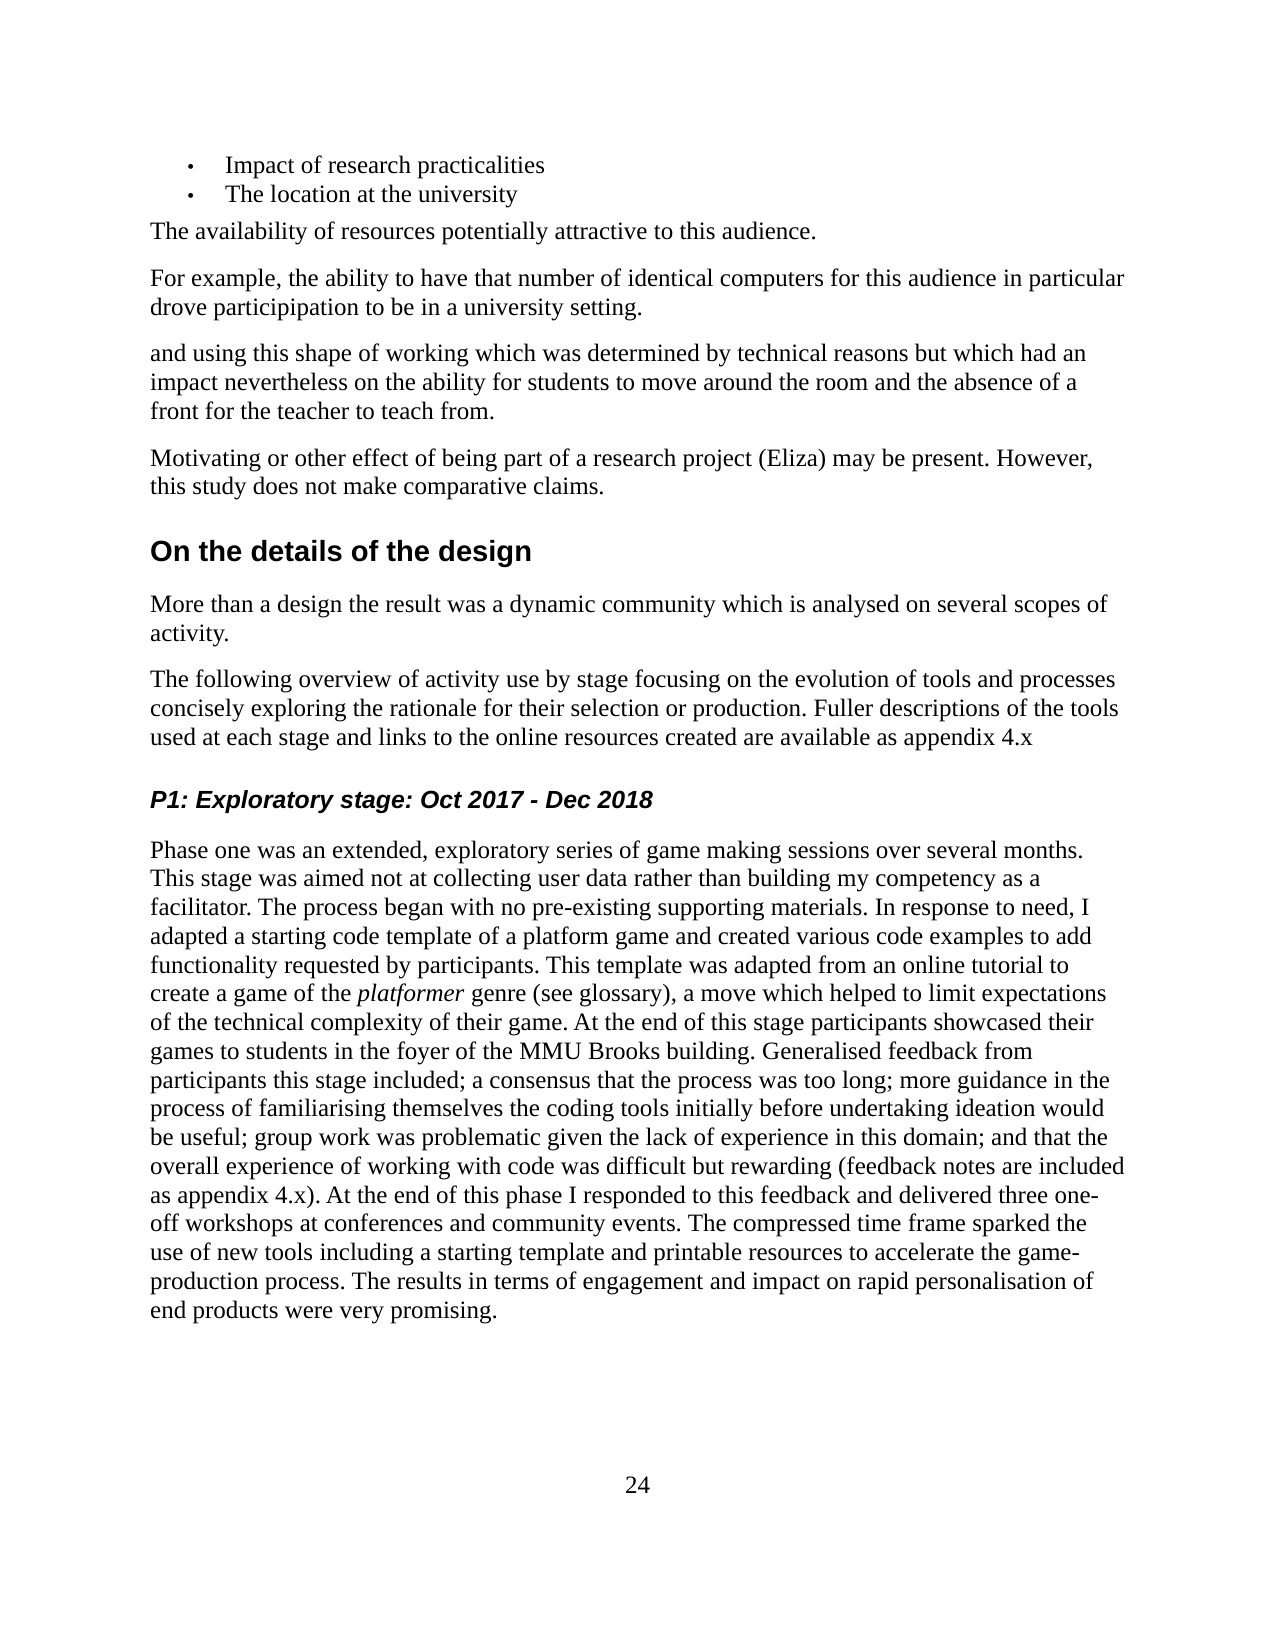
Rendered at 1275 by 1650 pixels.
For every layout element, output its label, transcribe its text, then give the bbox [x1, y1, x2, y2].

list The location at the university [187, 179, 1125, 207]
list Impact of research practicalities [187, 150, 1125, 179]
subtitle On the details of the design [150, 534, 1125, 568]
text The following overview of activity use by stage focusing on the evolution of tools and processes concisely exploring the rationale for their selection or production. Fuller descriptions of the tools used at each stage and links to the online resources created are available as appendix 4.x [150, 664, 1125, 751]
text and using this shape of working which was determined by technical reasons but which had an impact nevertheless on the ability for students to move around the room and the absence of a front for the teacher to teach from. [150, 338, 1125, 425]
text More than a design the result was a dynamic community which is analysed on several scopes of activity. [150, 589, 1125, 647]
subtitle P1: Exploratory stage: Oct 2017 - Dec 2018 [150, 785, 1125, 813]
text Motivating or other effect of being part of a research project (Eliza) may be present. However, this study does not make comparative claims. [150, 443, 1125, 500]
text For example, the ability to have that number of identical computers for this audience in particular drove participipation to be in a university setting. [150, 263, 1125, 321]
text Phase one was an extended, exploratory series of game making sessions over several months. This stage was aimed not at collecting user data rather than building my competency as a facilitator. The process began with no pre-existing supporting materials. In response to need, I adapted a starting code template of a platform game and created various code examples to add functionality requested by participants. This template was adapted from an online tutorial to create a game of the platformer genre (see glossary), a move which helped to limit expectations of the technical complexity of their game. At the end of this stage participants showcased their games to students in the foyer of the MMU Brooks building. Generalised feedback from participants this stage included; a consensus that the process was too long; more guidance in the process of familiarising themselves the coding tools initially before undertaking ideation would be useful; group work was problematic given the lack of experience in this domain; and that the overall experience of working with code was difficult but rewarding (feedback notes are included as appendix 4.x). At the end of this phase I responded to this feedback and delivered three one-off workshops at conferences and community events. The compressed time frame sparked the use of new tools including a starting template and printable resources to accelerate the game-production process. The results in terms of engagement and impact on rapid personalisation of end products were very promising. [150, 835, 1125, 1323]
text The availability of resources potentially attractive to this audience. [150, 216, 1125, 245]
